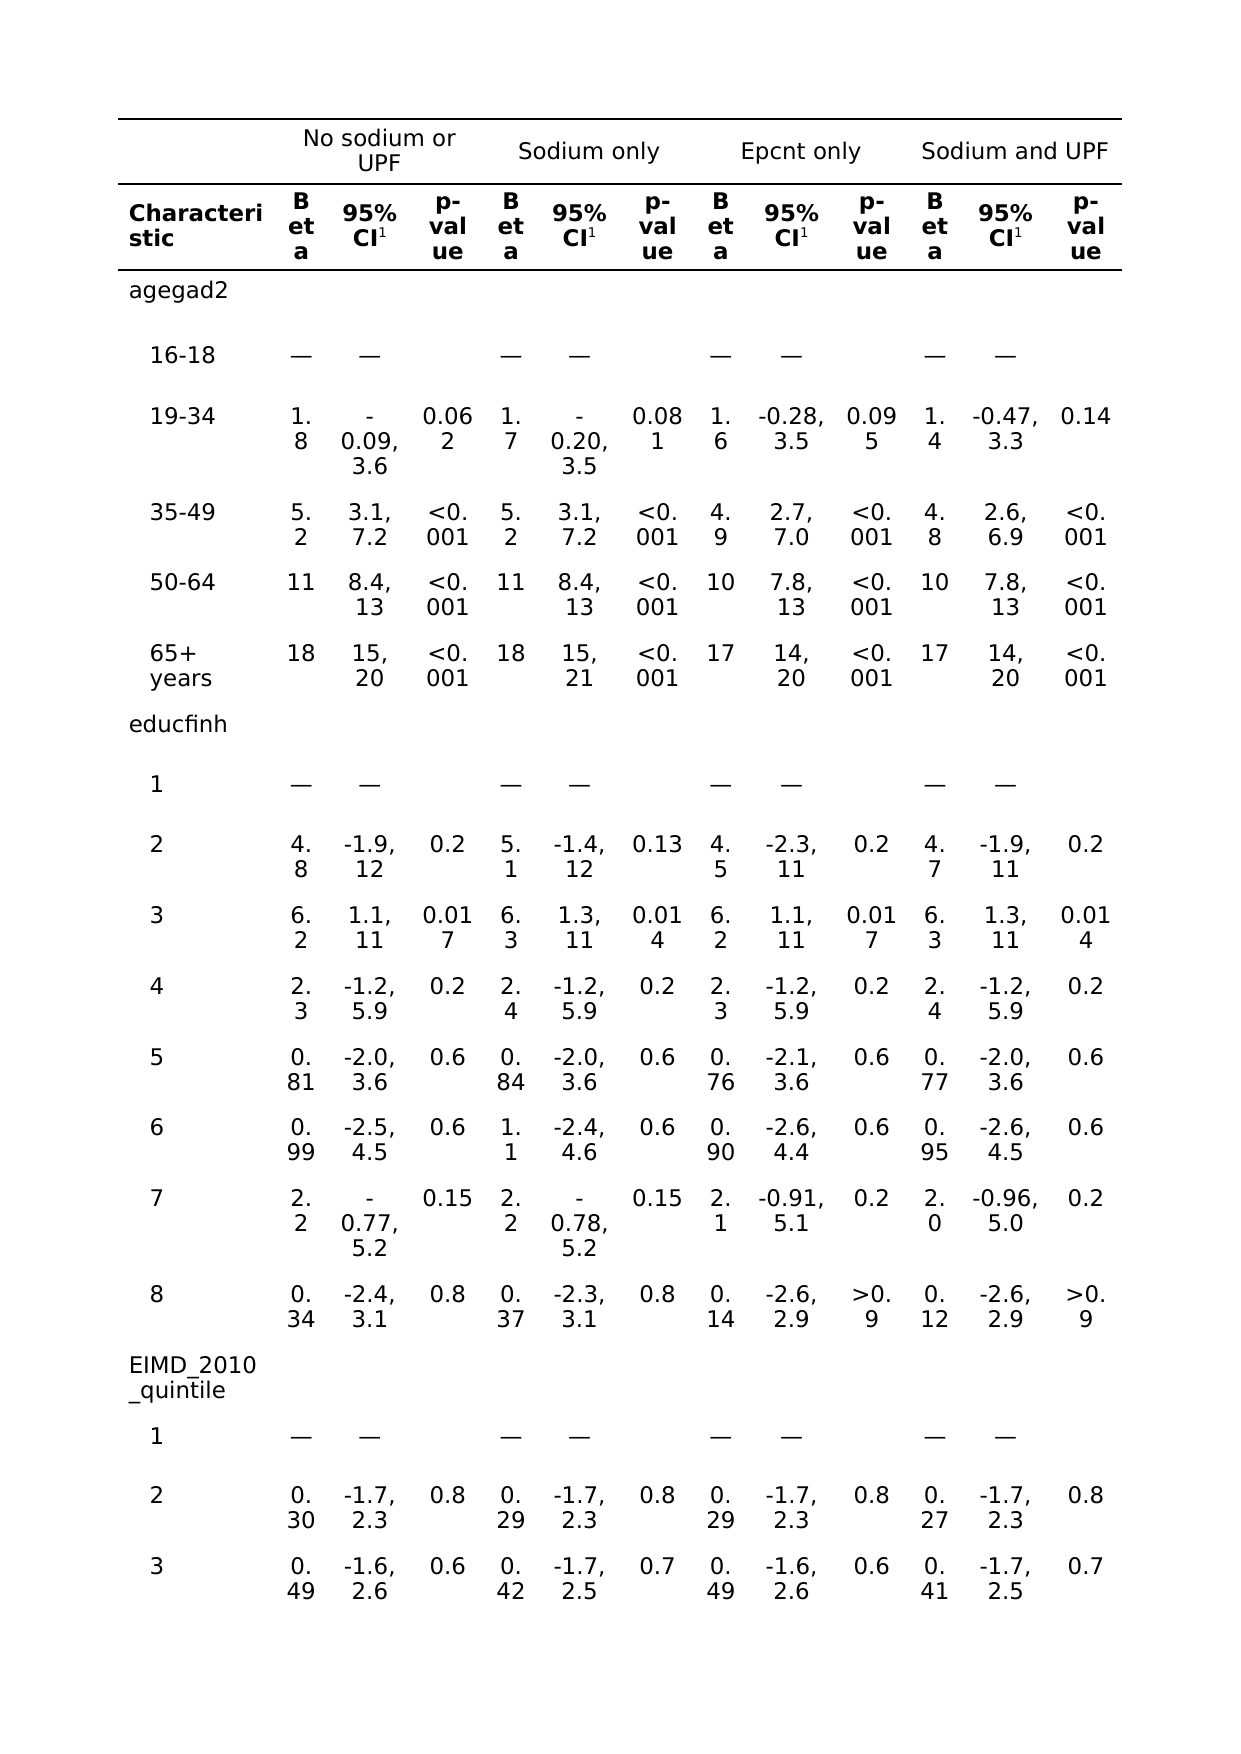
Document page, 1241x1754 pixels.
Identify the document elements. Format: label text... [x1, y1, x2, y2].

table_cell 2.7, 7.0 [747, 490, 835, 560]
table_cell [1049, 1414, 1122, 1473]
table_cell 0.12 [908, 1272, 961, 1343]
table_cell 0.15 [411, 1176, 484, 1272]
table_cell 6.3 [484, 893, 537, 964]
table_cell 0.14 [1049, 394, 1122, 489]
table_cell [328, 271, 411, 333]
table_cell 0.8 [411, 1473, 484, 1544]
table_cell -1.2, 5.9 [961, 964, 1049, 1034]
table_cell 0.8 [621, 1473, 694, 1544]
table_cell 5.2 [484, 490, 537, 560]
table_cell -2.4, 3.1 [328, 1272, 411, 1343]
table_cell 4.8 [908, 490, 961, 560]
table_cell [411, 1343, 484, 1414]
table_cell 7 [118, 1176, 274, 1272]
table_cell -1.7, 2.3 [747, 1473, 835, 1544]
table_cell -2.4, 4.6 [538, 1105, 621, 1176]
table_cell [961, 702, 1049, 762]
table_cell 1.3, 11 [961, 893, 1049, 964]
table_cell Beta [274, 185, 328, 268]
table_cell [1049, 702, 1122, 762]
table_cell 18 [274, 631, 328, 702]
table_cell 0.42 [484, 1544, 537, 1615]
table_cell <0.001 [835, 631, 908, 702]
table_cell [835, 334, 908, 394]
table_cell [747, 702, 835, 762]
table_cell 18 [484, 631, 537, 702]
table_cell 0.2 [835, 964, 908, 1034]
table_cell — [747, 763, 835, 822]
table_cell [835, 1414, 908, 1473]
table_cell 0.6 [835, 1105, 908, 1176]
table_cell 35-49 [118, 490, 274, 560]
table_cell 2.2 [274, 1176, 328, 1272]
table_cell 0.13 [621, 822, 694, 893]
table_cell — [908, 1414, 961, 1473]
table_cell [835, 763, 908, 822]
table_cell — [694, 1414, 747, 1473]
table_cell 3.1, 7.2 [328, 490, 411, 560]
table_cell -1.2, 5.9 [747, 964, 835, 1034]
table_cell 3 [118, 893, 274, 964]
table_cell 2.1 [694, 1176, 747, 1272]
table_cell 3 [118, 1544, 274, 1615]
table_cell [1049, 271, 1122, 333]
table_cell 0.6 [411, 1035, 484, 1105]
table_cell 2.6, 6.9 [961, 490, 1049, 560]
table_cell — [484, 1414, 537, 1473]
table_cell 95% CI1 [961, 185, 1049, 268]
table_cell 5.1 [484, 822, 537, 893]
table_cell 0.7 [1049, 1544, 1122, 1615]
table_header Sodium only [484, 120, 694, 183]
table_cell -0.91, 5.1 [747, 1176, 835, 1272]
table_cell [538, 271, 621, 333]
table_cell — [328, 763, 411, 822]
table_cell — [694, 334, 747, 394]
table_cell -2.5, 4.5 [328, 1105, 411, 1176]
table_cell p-value [835, 185, 908, 268]
table_cell — [961, 1414, 1049, 1473]
table_cell 4.8 [274, 822, 328, 893]
table_cell 2.4 [908, 964, 961, 1034]
table_cell 0.2 [411, 822, 484, 893]
table_cell 2.0 [908, 1176, 961, 1272]
table_cell [411, 702, 484, 762]
table_cell 2.4 [484, 964, 537, 1034]
table_cell -1.4, 12 [538, 822, 621, 893]
table_cell — [274, 763, 328, 822]
table_cell <0.001 [621, 560, 694, 631]
table_cell 0.77 [908, 1035, 961, 1105]
table_cell 4.7 [908, 822, 961, 893]
table_cell [274, 271, 328, 333]
table_cell 17 [908, 631, 961, 702]
table_cell 0.2 [1049, 1176, 1122, 1272]
table_cell 0.017 [835, 893, 908, 964]
table_cell -2.3, 3.1 [538, 1272, 621, 1343]
table_cell <0.001 [1049, 631, 1122, 702]
table_cell [621, 702, 694, 762]
table_cell 5 [118, 1035, 274, 1105]
table_cell agegad2 [118, 271, 274, 333]
table_cell 0.062 [411, 394, 484, 489]
table_cell <0.001 [1049, 490, 1122, 560]
table_cell -1.9, 12 [328, 822, 411, 893]
table_cell — [908, 334, 961, 394]
table_cell educfinh [118, 702, 274, 762]
table_cell 0.6 [411, 1105, 484, 1176]
table_cell -1.2, 5.9 [538, 964, 621, 1034]
table_cell 1 [118, 763, 274, 822]
table_cell -0.09, 3.6 [328, 394, 411, 489]
table_cell -2.0, 3.6 [961, 1035, 1049, 1105]
table_cell [328, 1343, 411, 1414]
table_cell 0.84 [484, 1035, 537, 1105]
table_cell — [328, 1414, 411, 1473]
table_cell 10 [908, 560, 961, 631]
table_cell — [747, 334, 835, 394]
table_cell -1.7, 2.3 [538, 1473, 621, 1544]
table_cell -1.7, 2.3 [328, 1473, 411, 1544]
table_cell 0.95 [908, 1105, 961, 1176]
table_cell <0.001 [411, 631, 484, 702]
table_cell p-value [621, 185, 694, 268]
table_cell p-value [411, 185, 484, 268]
table_cell -0.20, 3.5 [538, 394, 621, 489]
table_cell 0.49 [694, 1544, 747, 1615]
table_cell 14, 20 [747, 631, 835, 702]
table_cell 2.2 [484, 1176, 537, 1272]
table_cell p-value [1049, 185, 1122, 268]
table_cell <0.001 [1049, 560, 1122, 631]
table_cell 0.6 [835, 1544, 908, 1615]
table_cell [908, 271, 961, 333]
table_cell 0.34 [274, 1272, 328, 1343]
table_cell 0.6 [621, 1105, 694, 1176]
table_cell 10 [694, 560, 747, 631]
table_cell — [274, 334, 328, 394]
table_cell -0.78, 5.2 [538, 1176, 621, 1272]
table_cell — [694, 763, 747, 822]
table_cell 0.14 [694, 1272, 747, 1343]
table_cell -0.77, 5.2 [328, 1176, 411, 1272]
table_cell EIMD_2010_quintile [118, 1343, 274, 1414]
table_cell [328, 702, 411, 762]
table_cell 0.6 [411, 1544, 484, 1615]
table_cell >0.9 [835, 1272, 908, 1343]
table_cell [835, 702, 908, 762]
table_cell 8.4, 13 [538, 560, 621, 631]
table_cell [411, 271, 484, 333]
table_cell 2 [118, 822, 274, 893]
table_cell [961, 1343, 1049, 1414]
table_cell 0.081 [621, 394, 694, 489]
table_cell [835, 1343, 908, 1414]
table_cell >0.9 [1049, 1272, 1122, 1343]
table_cell Beta [484, 185, 537, 268]
table_header Sodium and UPF [908, 120, 1122, 183]
table_cell 7.8, 13 [961, 560, 1049, 631]
table_cell 5.2 [274, 490, 328, 560]
table_cell — [274, 1414, 328, 1473]
table_cell — [484, 763, 537, 822]
table_cell -2.6, 4.5 [961, 1105, 1049, 1176]
table_cell 0.99 [274, 1105, 328, 1176]
table_cell [274, 1343, 328, 1414]
table_cell <0.001 [411, 560, 484, 631]
table_cell 0.29 [694, 1473, 747, 1544]
table_cell 19-34 [118, 394, 274, 489]
table_cell [908, 1343, 961, 1414]
table_cell — [961, 334, 1049, 394]
table_cell 65+ years [118, 631, 274, 702]
table_cell 17 [694, 631, 747, 702]
table_cell <0.001 [411, 490, 484, 560]
table_cell 0.2 [1049, 964, 1122, 1034]
table_cell 11 [274, 560, 328, 631]
table_cell -0.47, 3.3 [961, 394, 1049, 489]
table_cell 6.2 [694, 893, 747, 964]
table_cell 0.81 [274, 1035, 328, 1105]
table_cell 95% CI1 [538, 185, 621, 268]
table_cell Characteristic [118, 185, 274, 268]
table_cell [908, 702, 961, 762]
table_cell [411, 1414, 484, 1473]
table_cell 0.2 [835, 822, 908, 893]
table_cell 4.9 [694, 490, 747, 560]
table_cell [621, 1414, 694, 1473]
table_cell [747, 271, 835, 333]
table_cell 0.017 [411, 893, 484, 964]
table_cell 0.90 [694, 1105, 747, 1176]
table_cell [538, 1343, 621, 1414]
table_cell 15, 21 [538, 631, 621, 702]
table_cell [1049, 334, 1122, 394]
table_cell 1.7 [484, 394, 537, 489]
table_cell [538, 702, 621, 762]
table_cell 4.5 [694, 822, 747, 893]
table_cell 0.6 [1049, 1035, 1122, 1105]
table_cell 1.3, 11 [538, 893, 621, 964]
table_cell 0.095 [835, 394, 908, 489]
table_cell 0.6 [835, 1035, 908, 1105]
table_cell 50-64 [118, 560, 274, 631]
table_cell -2.6, 2.9 [747, 1272, 835, 1343]
table_cell -0.96, 5.0 [961, 1176, 1049, 1272]
table_cell [961, 271, 1049, 333]
table_cell 8 [118, 1272, 274, 1343]
table_cell [621, 763, 694, 822]
table_cell 15, 20 [328, 631, 411, 702]
table_cell [484, 1343, 537, 1414]
table_cell — [747, 1414, 835, 1473]
table_cell [621, 1343, 694, 1414]
table_cell -1.7, 2.3 [961, 1473, 1049, 1544]
table_cell 0.7 [621, 1544, 694, 1615]
table_cell -2.0, 3.6 [538, 1035, 621, 1105]
table_cell 0.014 [1049, 893, 1122, 964]
table_cell 0.8 [411, 1272, 484, 1343]
table_cell [274, 702, 328, 762]
table_cell [694, 271, 747, 333]
table_cell 0.29 [484, 1473, 537, 1544]
table_cell 0.8 [621, 1272, 694, 1343]
table_cell 1.1 [484, 1105, 537, 1176]
table_cell — [538, 1414, 621, 1473]
table_cell 0.6 [621, 1035, 694, 1105]
table_cell 2 [118, 1473, 274, 1544]
table_cell -2.1, 3.6 [747, 1035, 835, 1105]
table_cell -2.6, 4.4 [747, 1105, 835, 1176]
table_cell [1049, 763, 1122, 822]
table_cell 6.3 [908, 893, 961, 964]
table_cell 3.1, 7.2 [538, 490, 621, 560]
table_cell -2.0, 3.6 [328, 1035, 411, 1105]
table_cell [411, 763, 484, 822]
table_cell 0.37 [484, 1272, 537, 1343]
table_cell -0.28, 3.5 [747, 394, 835, 489]
table_cell 1.8 [274, 394, 328, 489]
table_cell 0.8 [1049, 1473, 1122, 1544]
table_header No sodium or UPF [274, 120, 484, 183]
table_cell 95% CI1 [747, 185, 835, 268]
table_cell 0.2 [835, 1176, 908, 1272]
table_cell 0.6 [1049, 1105, 1122, 1176]
table_header [118, 120, 274, 183]
table_cell <0.001 [835, 560, 908, 631]
table_cell 6.2 [274, 893, 328, 964]
table_cell 0.41 [908, 1544, 961, 1615]
table_header Epcnt only [694, 120, 908, 183]
table_cell [621, 271, 694, 333]
table_cell [411, 334, 484, 394]
table_cell — [908, 763, 961, 822]
table_cell Beta [908, 185, 961, 268]
table_cell [484, 271, 537, 333]
table_cell 1.1, 11 [747, 893, 835, 964]
table_cell 1.1, 11 [328, 893, 411, 964]
table_cell [621, 334, 694, 394]
table_cell -1.2, 5.9 [328, 964, 411, 1034]
table_cell 2.3 [694, 964, 747, 1034]
table_cell <0.001 [621, 631, 694, 702]
table_cell 0.8 [835, 1473, 908, 1544]
table_cell -1.7, 2.5 [961, 1544, 1049, 1615]
table_cell 4 [118, 964, 274, 1034]
table_cell 0.014 [621, 893, 694, 964]
table_cell [484, 702, 537, 762]
table_cell 2.3 [274, 964, 328, 1034]
table_cell -1.6, 2.6 [747, 1544, 835, 1615]
table_cell 0.2 [621, 964, 694, 1034]
table_cell 16-18 [118, 334, 274, 394]
table_cell 8.4, 13 [328, 560, 411, 631]
table_cell -2.3, 11 [747, 822, 835, 893]
table_cell Beta [694, 185, 747, 268]
table_cell <0.001 [835, 490, 908, 560]
table_cell <0.001 [621, 490, 694, 560]
table_cell — [538, 334, 621, 394]
table_cell 7.8, 13 [747, 560, 835, 631]
table_cell -2.6, 2.9 [961, 1272, 1049, 1343]
table_cell 0.76 [694, 1035, 747, 1105]
table_cell — [328, 334, 411, 394]
table_cell 95% CI1 [328, 185, 411, 268]
table_cell [835, 271, 908, 333]
table_cell — [961, 763, 1049, 822]
table_cell 1.4 [908, 394, 961, 489]
table_cell 11 [484, 560, 537, 631]
table_cell 0.27 [908, 1473, 961, 1544]
table_cell 0.49 [274, 1544, 328, 1615]
table_cell [694, 702, 747, 762]
table_cell 0.15 [621, 1176, 694, 1272]
table_cell 0.30 [274, 1473, 328, 1544]
table_cell — [484, 334, 537, 394]
table_cell -1.6, 2.6 [328, 1544, 411, 1615]
table_cell 1.6 [694, 394, 747, 489]
table_cell 6 [118, 1105, 274, 1176]
table_cell -1.7, 2.5 [538, 1544, 621, 1615]
table_cell [694, 1343, 747, 1414]
table_cell -1.9, 11 [961, 822, 1049, 893]
table_cell — [538, 763, 621, 822]
table_cell 1 [118, 1414, 274, 1473]
table_cell 0.2 [411, 964, 484, 1034]
table_cell [1049, 1343, 1122, 1414]
table_cell 0.2 [1049, 822, 1122, 893]
table_cell [747, 1343, 835, 1414]
table_cell 14, 20 [961, 631, 1049, 702]
